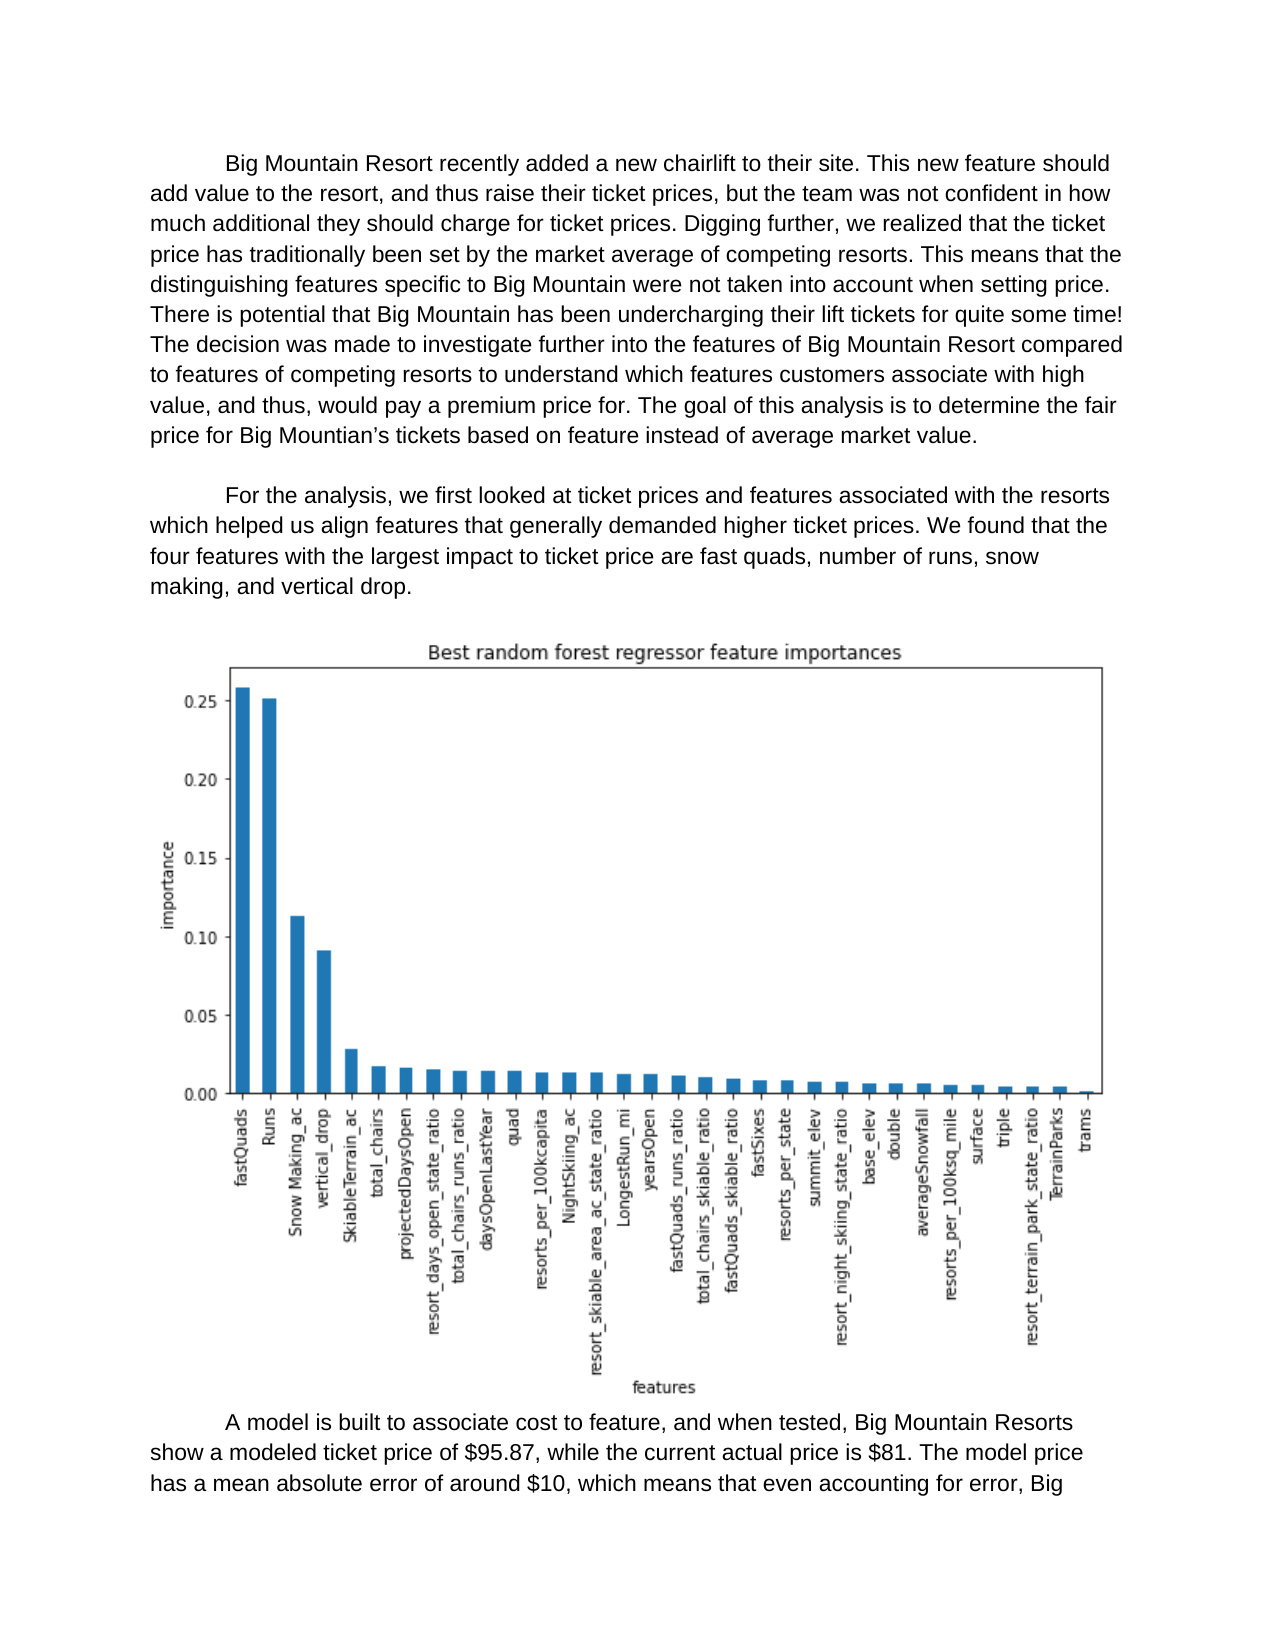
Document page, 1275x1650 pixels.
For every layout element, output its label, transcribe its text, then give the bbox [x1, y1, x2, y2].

text Big Mountain Resort recently added a new chairlift to their site. This new feature should add value to the resort, and thus raise their ticket prices, but the team was not confident in how much additional they should charge for ticket prices. Digging further, we realized that the ticket price has traditionally been set by the market average of competing resorts. This means that the distinguishing features specific to Big Mountain were not taken into account when setting price. There is potential that Big Mountain has been undercharging their lift tickets for quite some time! The decision was made to investigate further into the features of Big Mountain Resort compared to features of competing resorts to understand which features customers associate with high value, and thus, would pay a premium price for. The goal of this analysis is to determine the fair price for Big Mountian’s tickets based on feature instead of average market value. [150, 150, 1125, 448]
text A model is built to associate cost to feature, and when tested, Big Mountain Resorts show a modeled ticket price of $95.87, while the current actual price is $81. The model price has a mean absolute error of around $10, which means that even accounting for error, Big [150, 1409, 1125, 1496]
picture [150, 633, 1111, 1406]
text For the analysis, we first looked at ticket prices and features associated with the resorts which helped us align features that generally demanded higher ticket prices. We found that the four features with the largest impact to ticket price are fast quads, number of runs, snow making, and vertical drop. [150, 482, 1125, 599]
